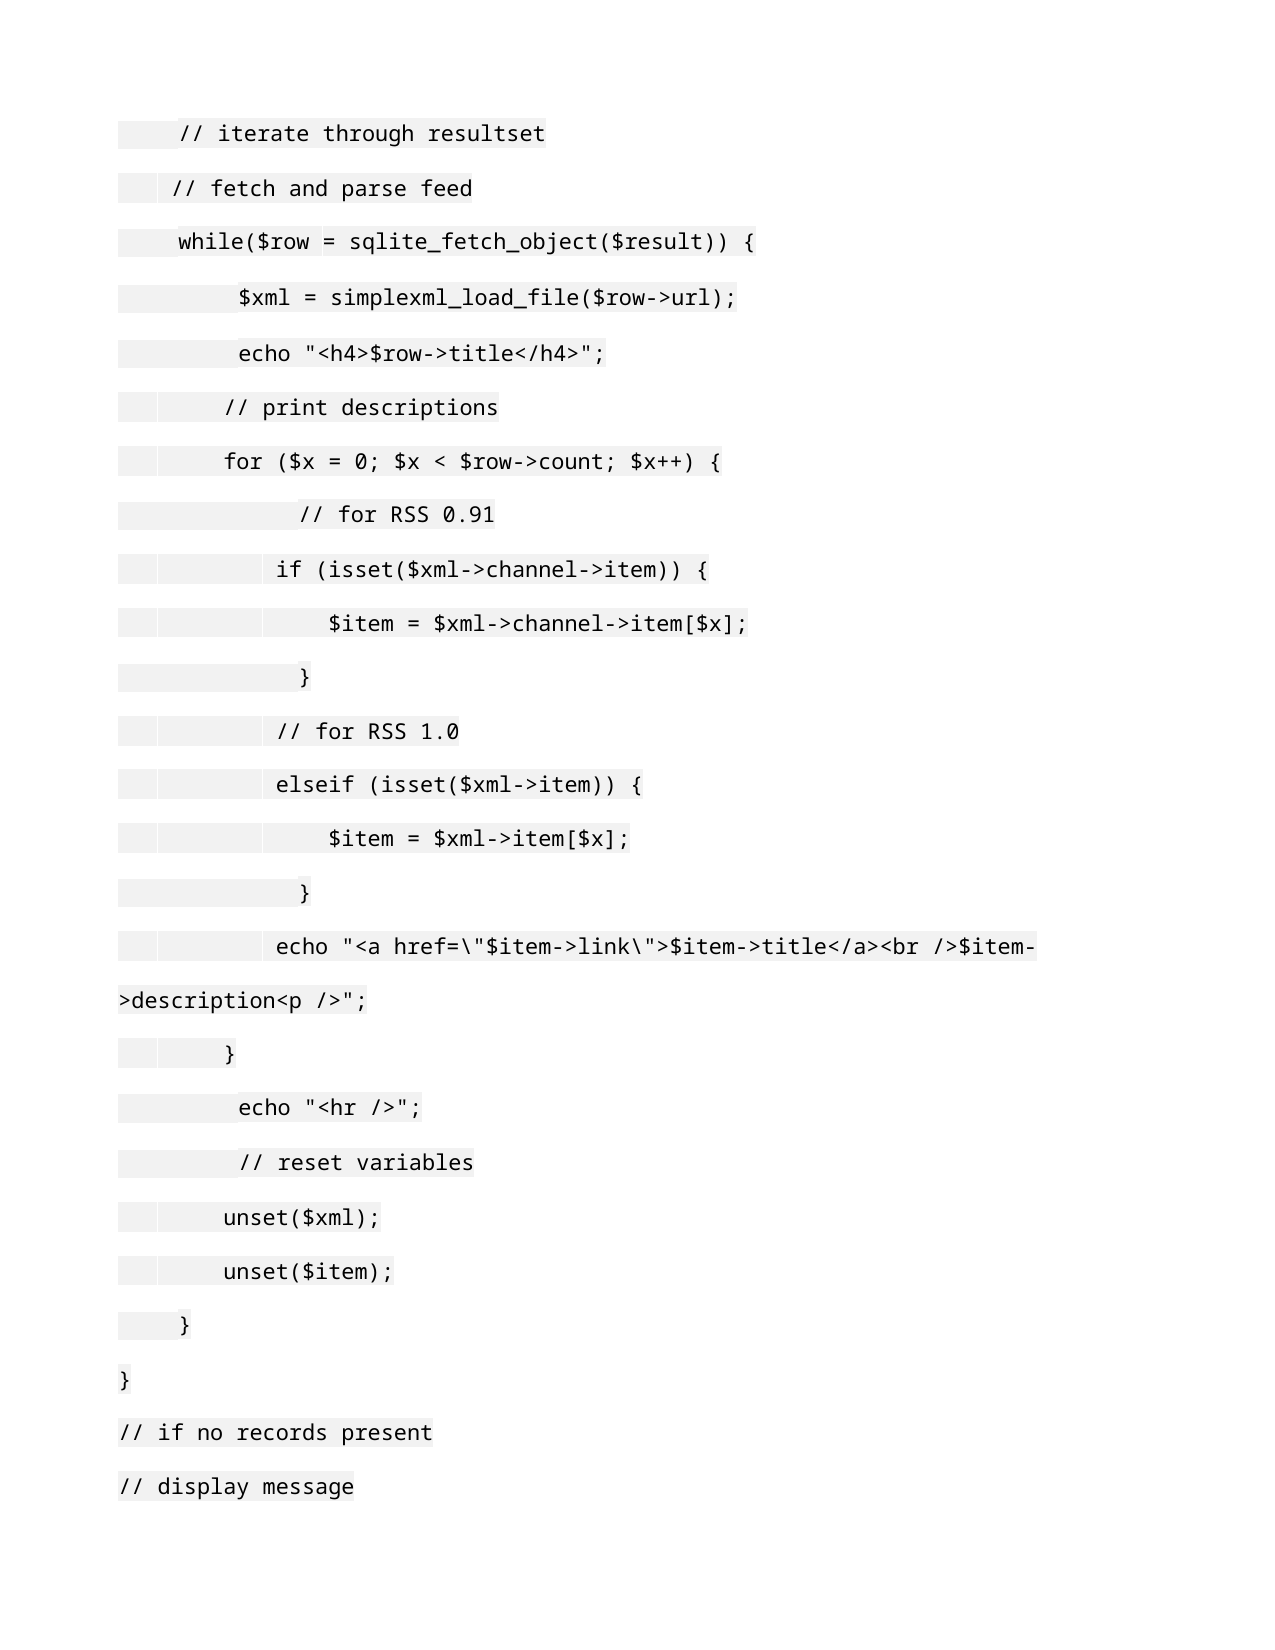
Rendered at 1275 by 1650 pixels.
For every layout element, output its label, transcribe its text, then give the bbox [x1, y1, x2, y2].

table_header // iterate through resultset // fetch and parse feed while($row = sqlite_fetch_object($result)) { $xml = simplexml_load_file($row->url); echo "<h4>$row->title</h4>"; // print descriptions for ($x = 0; $x < $row->count; $x++) { // for RSS 0.91 if (isset($xml->channel->item)) { $item = $xml->channel->item[$x]; } // for RSS 1.0 elseif (isset($xml->item)) { $item = $xml->item[$x]; } echo "<a href=\"$item->link\">$item->title</a><br />$item->description<p />"; } echo "<hr />"; // reset variables unset($xml); unset($item); } } // if no records present // display message [118, 118, 1157, 1501]
